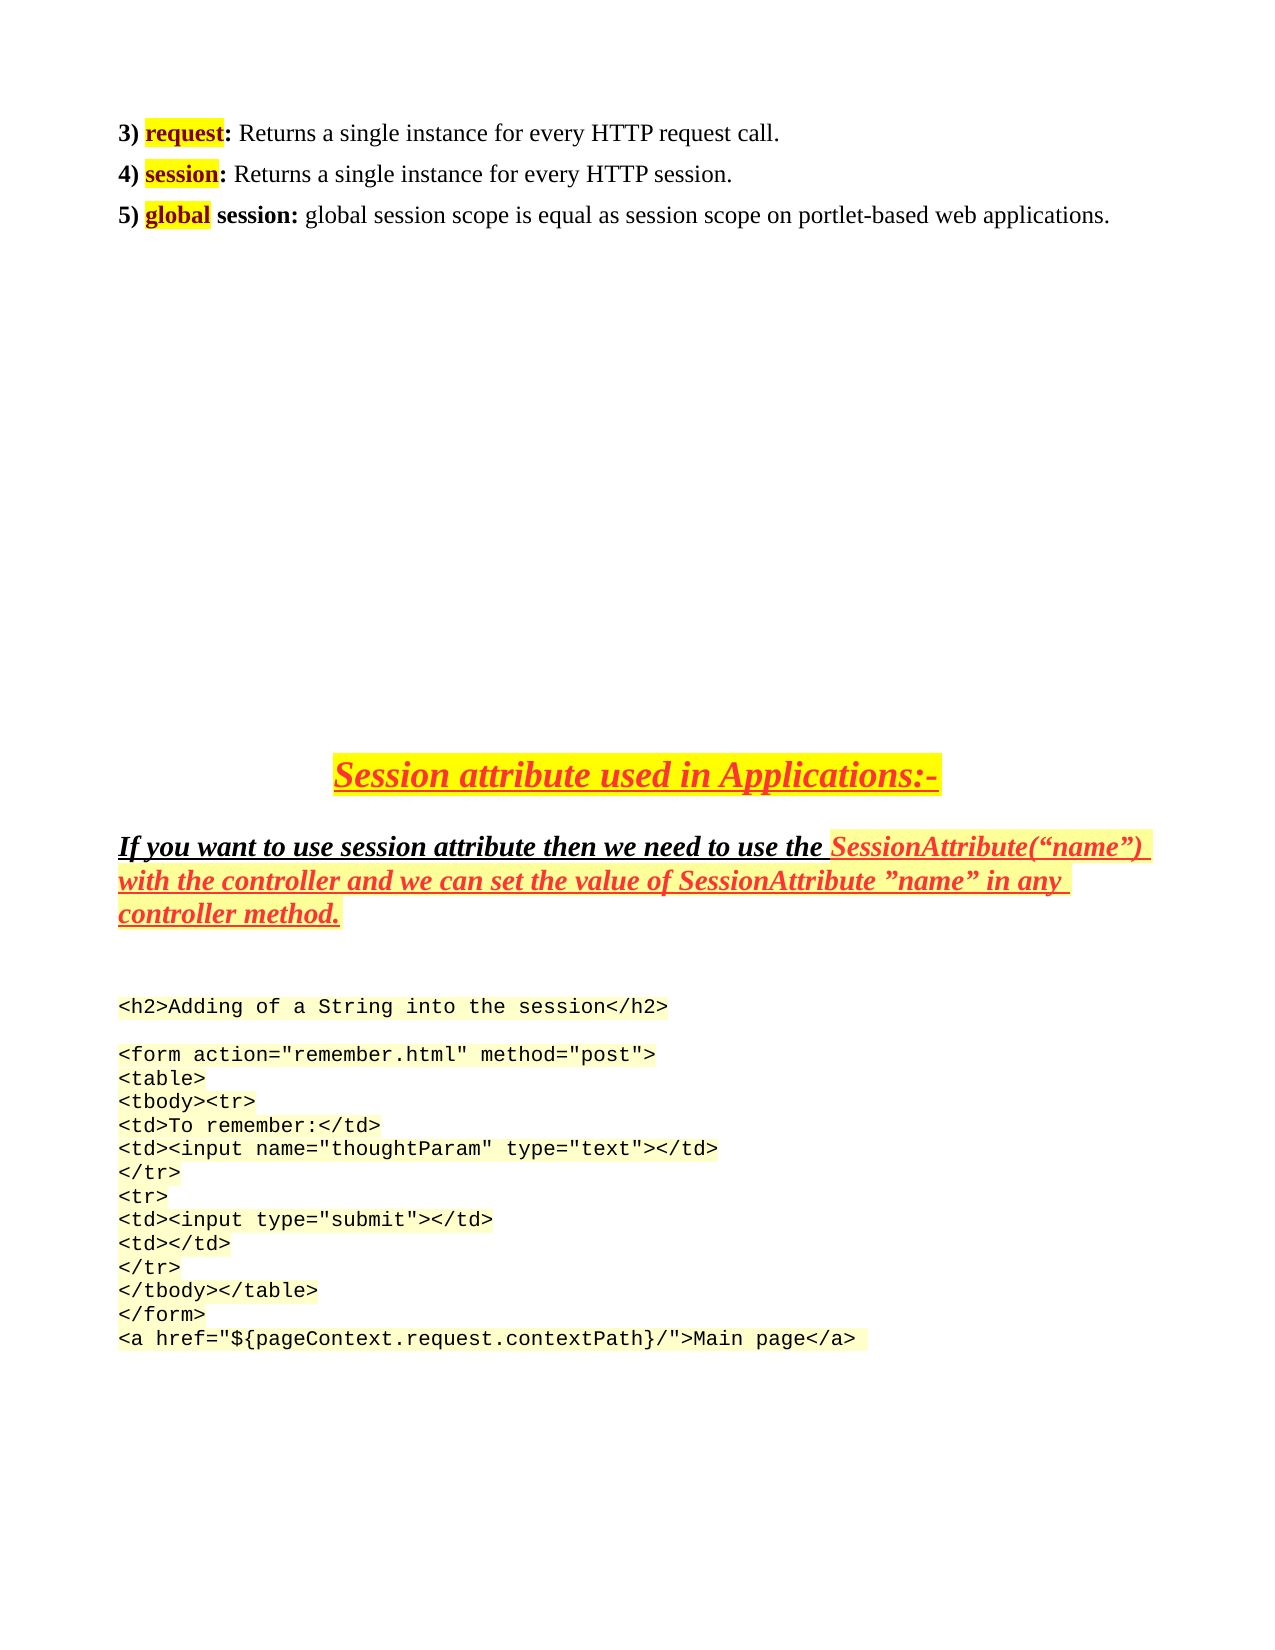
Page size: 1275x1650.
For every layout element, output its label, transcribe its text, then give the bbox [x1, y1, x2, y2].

text 5) global session: global session scope is equal as session scope on portlet-based web applications. [118, 201, 1157, 229]
text </tr> [118, 1162, 1157, 1186]
text 3) request: Returns a single instance for every HTTP request call. [118, 118, 1157, 147]
text <form action="remember.html" method="post"> [118, 1044, 1157, 1067]
text <td><input name="thoughtParam" type="text"></td> [118, 1138, 1157, 1162]
text </form> [118, 1304, 1157, 1328]
text 4) session: Returns a single instance for every HTTP session. [118, 159, 1157, 188]
text </tr> [118, 1257, 1157, 1280]
text <td></td> [118, 1233, 1157, 1257]
text <tr> [118, 1186, 1157, 1209]
text <td><input type="submit"></td> [118, 1209, 1157, 1233]
text <table> [118, 1067, 1157, 1091]
text <td>To remember:</td> [118, 1115, 1157, 1138]
text <a href="${pageContext.request.contextPath}/">Main page</a> [118, 1328, 1157, 1351]
text <h2>Adding of a String into the session</h2> [118, 997, 1157, 1020]
text </tbody></table> [118, 1280, 1157, 1304]
text <tbody><tr> [118, 1091, 1157, 1115]
text If you want to use session attribute then we need to use the SessionAttribute(“name”) with the controller and we can set the value of SessionAttribute ”name” in any controller method. [118, 829, 1157, 930]
text Session attribute used in Applications:- [118, 753, 1157, 796]
